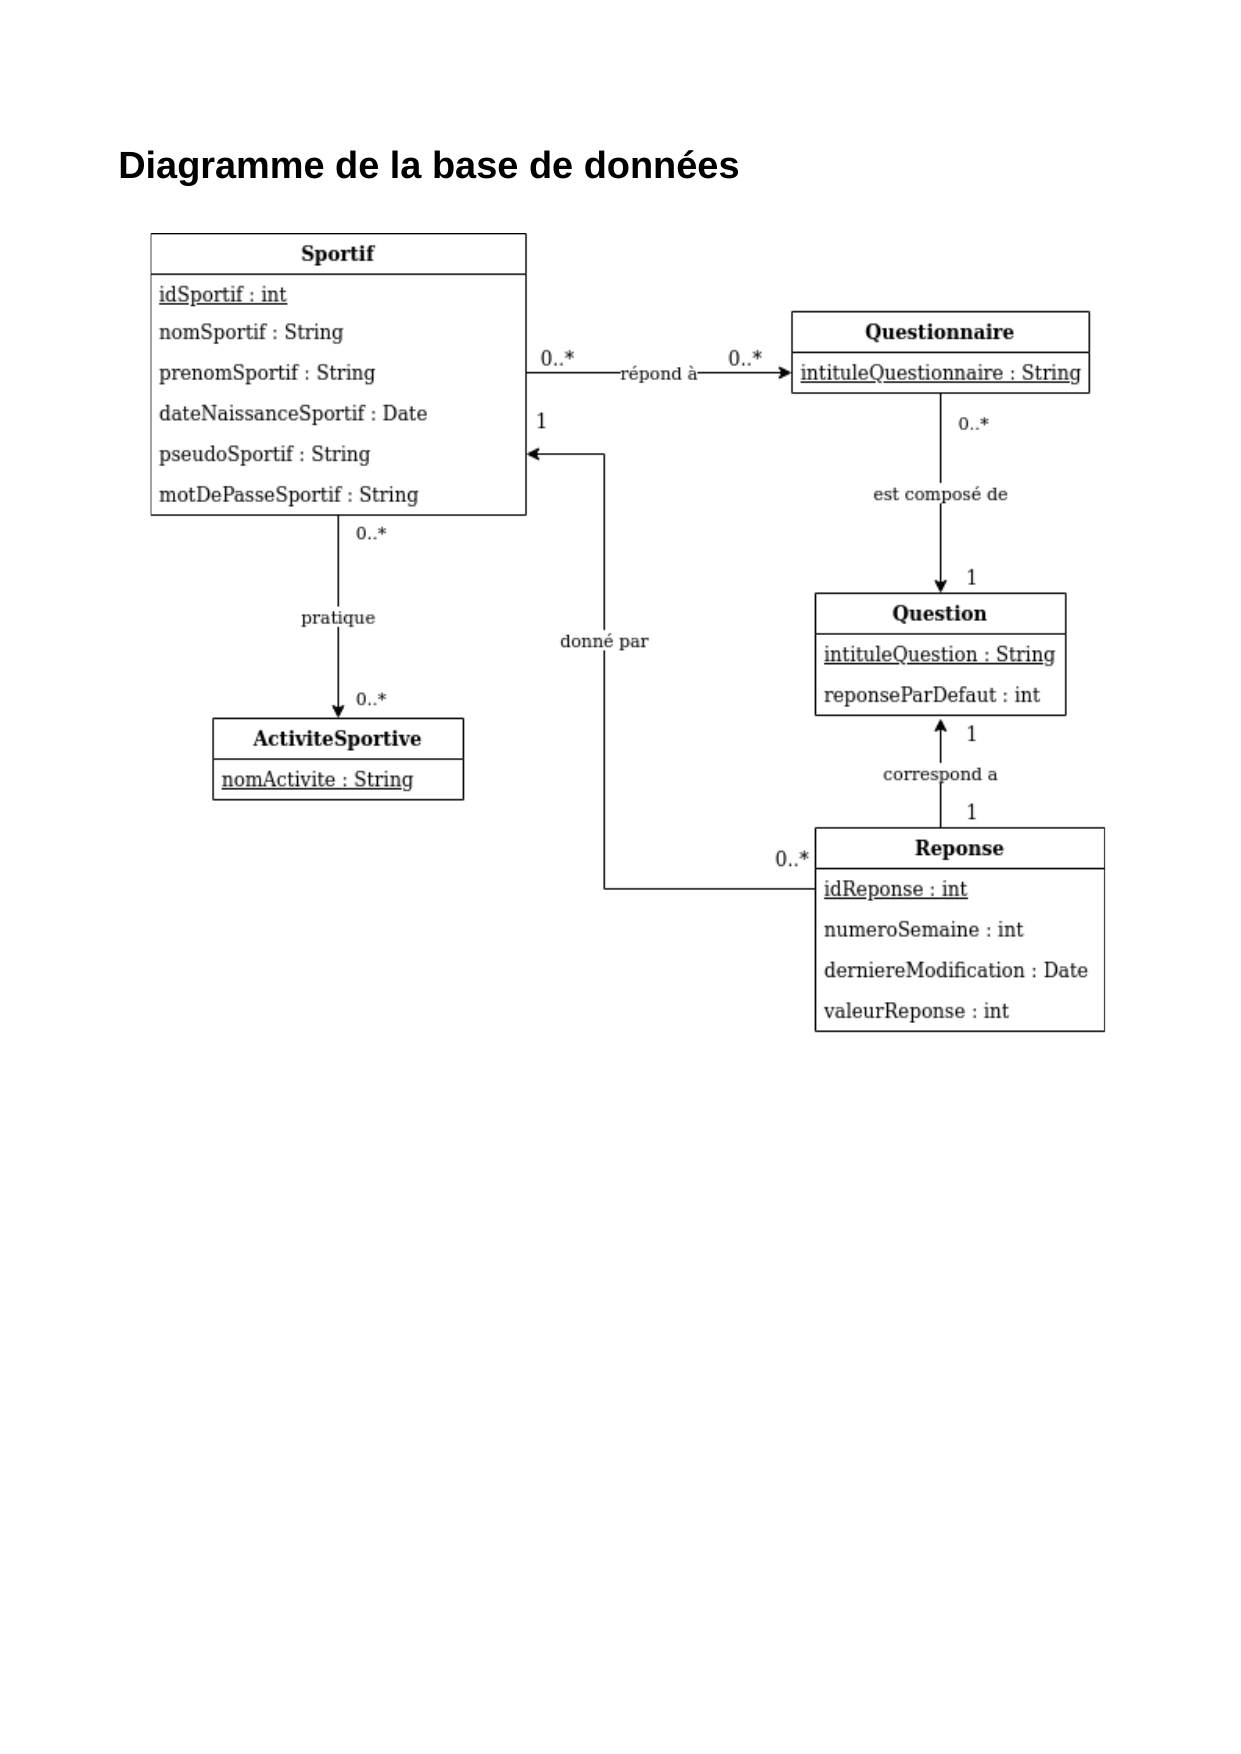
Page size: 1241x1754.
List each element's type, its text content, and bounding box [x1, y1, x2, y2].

subtitle Diagramme de la base de données [118, 143, 1122, 187]
picture [150, 233, 1106, 1037]
